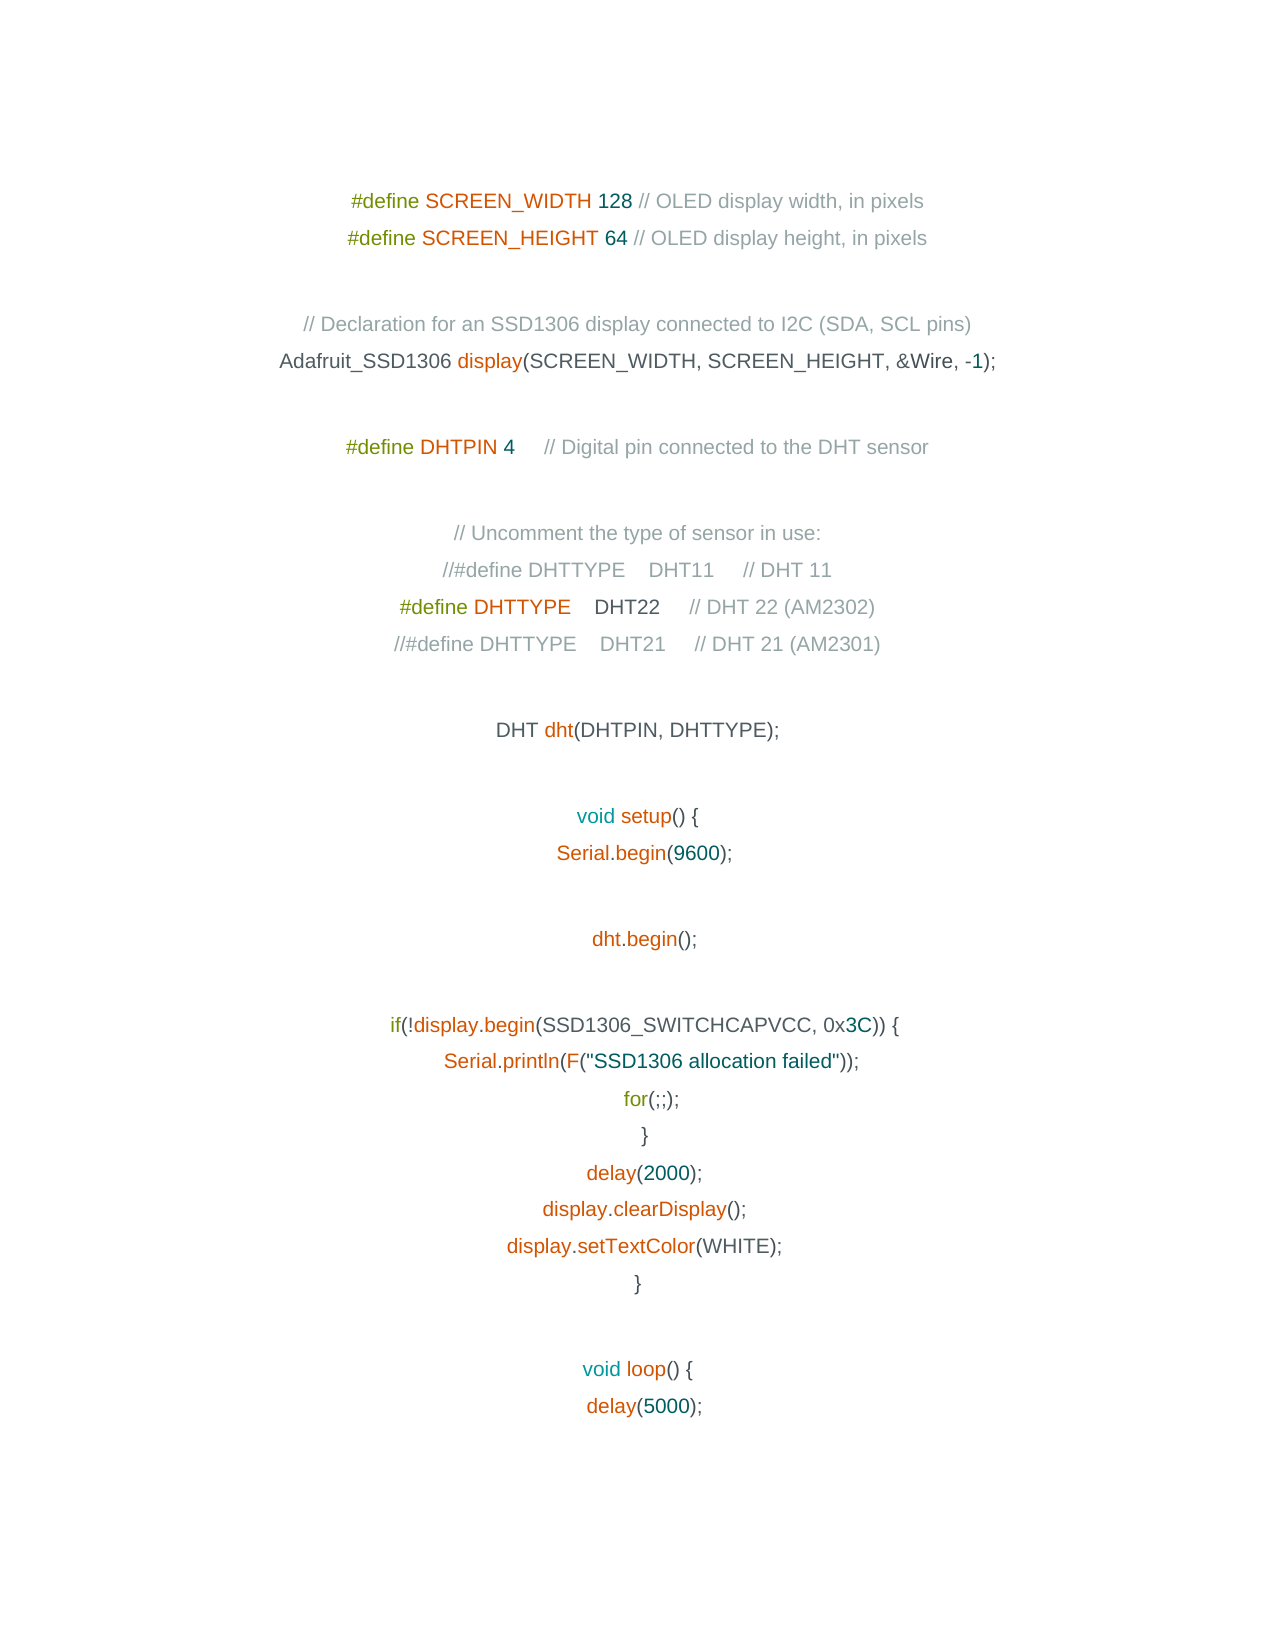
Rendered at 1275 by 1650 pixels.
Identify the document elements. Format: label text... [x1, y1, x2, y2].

text DHT dht(DHTPIN, DHTTYPE); [770, 728, 1125, 739]
text for(;;); [670, 1096, 1125, 1108]
text #define DHTTYPE DHT22 // DHT 22 (AM2302) [786, 605, 872, 617]
text #define SCREEN_HEIGHT 64 // OLED display height, in pixels [150, 236, 741, 248]
text //#define DHTTYPE DHT11 // DHT 11 [150, 568, 1125, 580]
text display.clearDisplay(); [150, 1207, 570, 1219]
text //#define DHTTYPE DHT21 // DHT 21 (AM2301) [792, 642, 877, 654]
text Serial.begin(9600); [150, 851, 646, 862]
text #define SCREEN_HEIGHT 64 // OLED display height, in pixels [877, 236, 1125, 248]
text void loop() { [688, 1367, 1125, 1379]
text #define DHTTYPE DHT22 // DHT 22 (AM2302) [871, 605, 1125, 617]
text delay(2000); [639, 1170, 693, 1182]
text #define DHTPIN 4 // Digital pin connected to the DHT sensor [627, 445, 1125, 457]
text Serial.begin(9600); [669, 851, 724, 862]
text dht.begin(); [150, 936, 657, 948]
text // Uncomment the type of sensor in use: [150, 531, 633, 543]
text display.setTextColor(WHITE); [150, 1244, 534, 1256]
text // Declaration for an SSD1306 display connected to I2C (SDA, SCL pins) [967, 322, 1125, 334]
text // Uncomment the type of sensor in use: [642, 531, 1125, 543]
text } [645, 1133, 1125, 1145]
text Serial.begin(9600); [724, 851, 1125, 862]
text Adafruit_SSD1306 display(SCREEN_WIDTH, SCREEN_HEIGHT, &Wire, -1); [150, 359, 485, 371]
text Serial.println(F("SSD1306 allocation failed")); [849, 1059, 1125, 1071]
text #define SCREEN_WIDTH 128 // OLED display width, in pixels [150, 199, 745, 211]
text DHT dht(DHTPIN, DHTTYPE); [150, 728, 576, 739]
text if(!display.begin(SSD1306_SWITCHCAPVCC, 0x3C)) { [538, 1022, 876, 1034]
text dht.begin(); [688, 936, 1125, 948]
text display.clearDisplay(); [602, 1207, 689, 1219]
text Serial.println(F("SSD1306 allocation failed")); [582, 1059, 843, 1071]
text void setup() { [694, 813, 1125, 826]
text //#define DHTTYPE DHT21 // DHT 21 (AM2301) [150, 642, 793, 654]
text delay(5000); [692, 1404, 1125, 1416]
text delay(2000); [693, 1170, 1125, 1182]
text display.clearDisplay(); [736, 1207, 1125, 1219]
text delay(5000); [150, 1404, 630, 1416]
text DHT dht(DHTPIN, DHTTYPE); [576, 728, 770, 739]
text } [638, 1281, 1125, 1293]
text #define SCREEN_WIDTH 128 // OLED display width, in pixels [873, 199, 1125, 211]
text display.setTextColor(WHITE); [698, 1244, 773, 1256]
text for(;;); [150, 1096, 651, 1108]
text #define DHTTYPE DHT22 // DHT 22 (AM2302) [150, 605, 787, 617]
text #define DHTPIN 4 // Digital pin connected to the DHT sensor [150, 445, 588, 457]
text void loop() { [150, 1367, 655, 1379]
text if(!display.begin(SSD1306_SWITCHCAPVCC, 0x3C)) { [150, 1022, 403, 1034]
text } [150, 1281, 638, 1293]
text if(!display.begin(SSD1306_SWITCHCAPVCC, 0x3C)) { [895, 1022, 1125, 1034]
text delay(5000); [639, 1404, 693, 1416]
text dht.begin(); [659, 936, 680, 948]
text for(;;); [651, 1096, 670, 1108]
text Adafruit_SSD1306 display(SCREEN_WIDTH, SCREEN_HEIGHT, &Wire, -1); [986, 359, 1125, 371]
text //#define DHTTYPE DHT21 // DHT 21 (AM2301) [876, 642, 1125, 654]
text delay(2000); [150, 1170, 630, 1182]
text // Declaration for an SSD1306 display connected to I2C (SDA, SCL pins) [644, 322, 822, 334]
text display.setTextColor(WHITE); [772, 1244, 1125, 1256]
text } [150, 1133, 645, 1145]
text display.setTextColor(WHITE); [566, 1244, 699, 1256]
text Serial.println(F("SSD1306 allocation failed")); [150, 1059, 503, 1071]
text Adafruit_SSD1306 display(SCREEN_WIDTH, SCREEN_HEIGHT, &Wire, -1); [525, 359, 987, 371]
text // Declaration for an SSD1306 display connected to I2C (SDA, SCL pins) [150, 322, 612, 334]
text void setup() { [150, 813, 661, 826]
